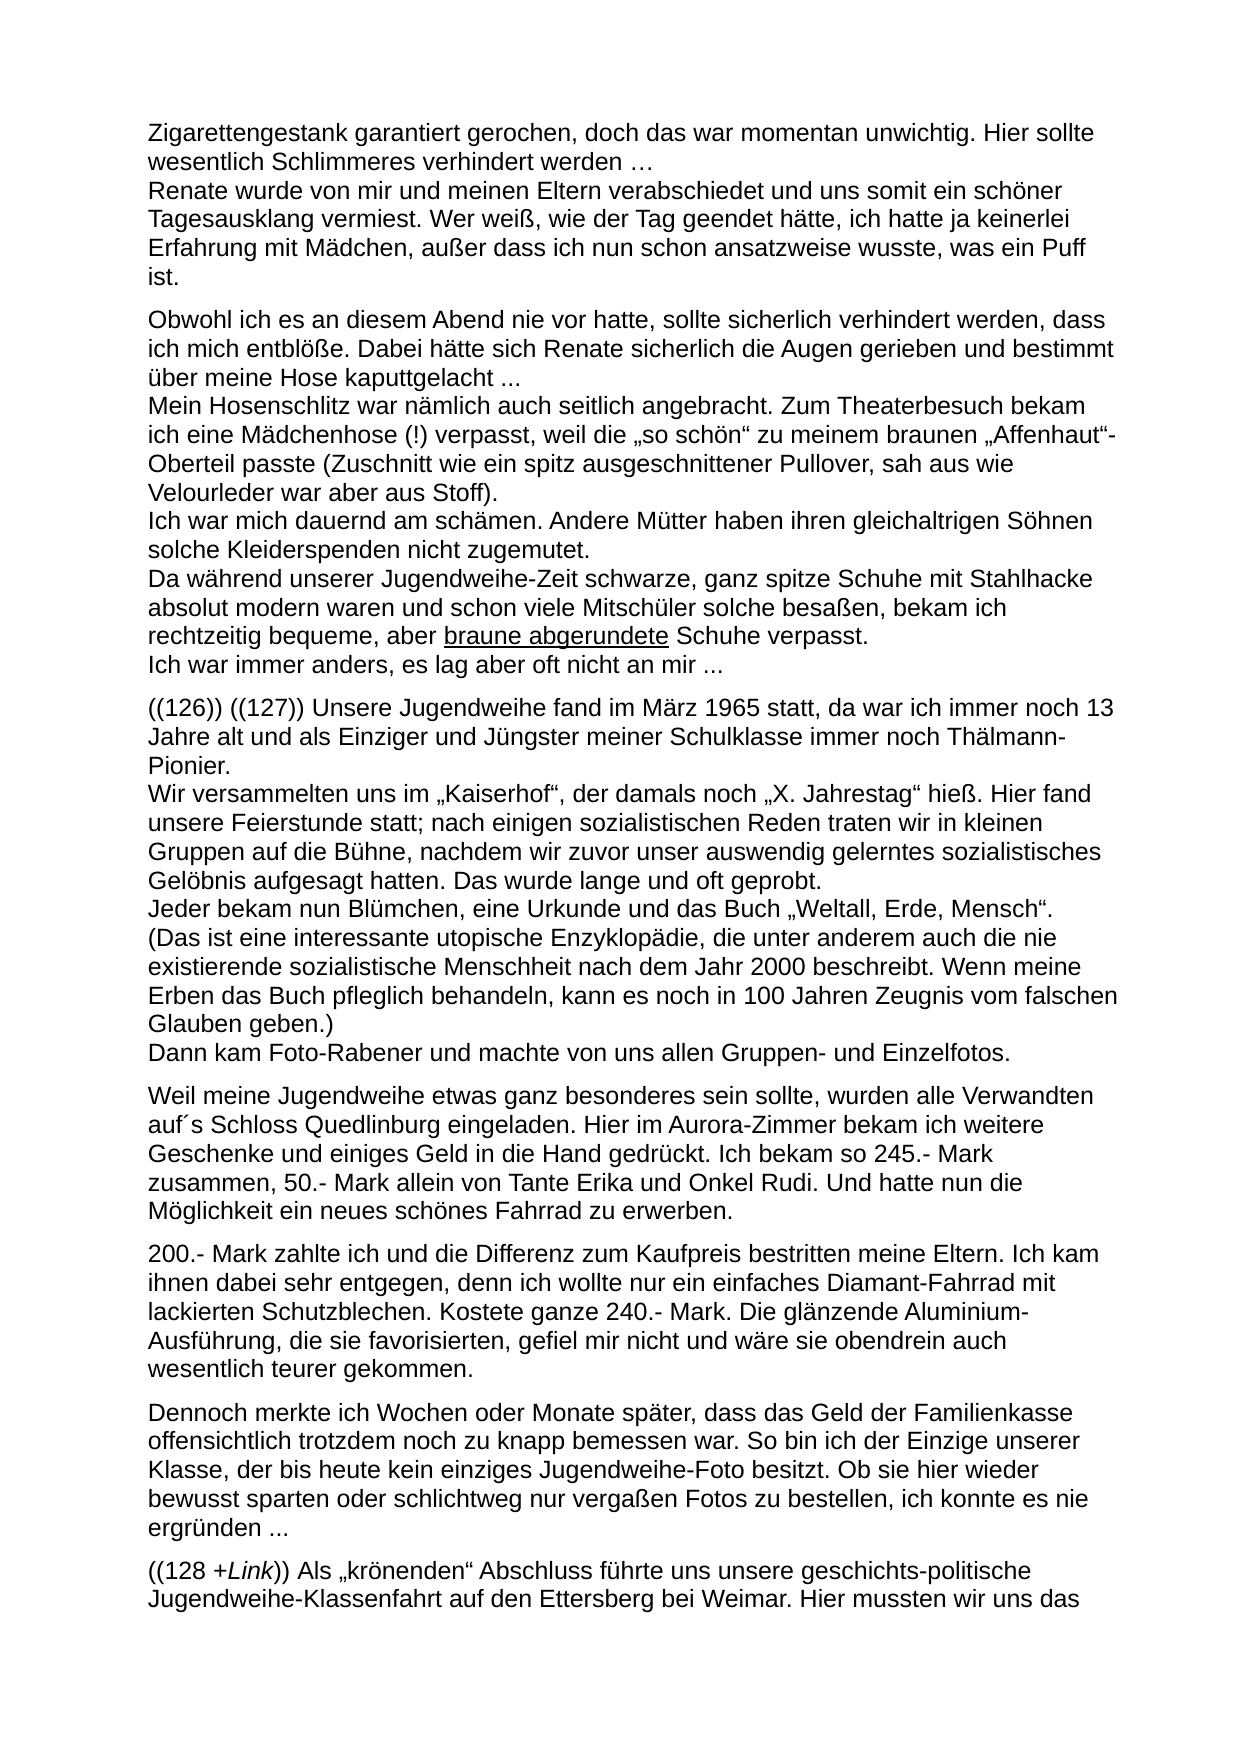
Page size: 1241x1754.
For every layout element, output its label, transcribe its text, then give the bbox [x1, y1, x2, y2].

text Ich war mich dauernd am schämen. Andere Mütter haben ihren gleichaltrigen Söhnen solche Kleiderspenden nicht zugemutet. [148, 506, 1119, 564]
text Ausführung, die sie favorisierten, gefiel mir nicht und wäre sie obendrein auch wesentlich teurer gekommen. [148, 1326, 1119, 1383]
text Renate wurde von mir und meinen Eltern verabschiedet und uns somit ein schöner Tagesausklang vermiest. Wer weiß, wie der Tag geendet hätte, ich hatte ja keinerlei Erfahrung mit Mädchen, außer dass ich nun schon ansatzweise wusste, was ein Puff ist. [148, 176, 1119, 291]
text Mein Hosenschlitz war nämlich auch seitlich angebracht. Zum Theaterbesuch bekam ich eine Mädchenhose (!) verpasst, weil die „so schön“ zu meinem braunen „Affenhaut“-Oberteil passte (Zuschnitt wie ein spitz ausgeschnittener Pullover, sah aus wie Velourleder war aber aus Stoff). [148, 391, 1119, 506]
text Dennoch merkte ich Wochen oder Monate später, dass das Geld der Familienkasse offensichtlich trotzdem noch zu knapp bemessen war. So bin ich der Einzige unserer Klasse, der bis heute kein einziges Jugendweihe-Foto besitzt. Ob sie hier wieder bewusst sparten oder schlichtweg nur vergaßen Fotos zu bestellen, ich konnte es nie ergründen ... [148, 1397, 1119, 1541]
text Dann kam Foto-Rabener und machte von uns allen Gruppen- und Einzelfotos. [148, 1038, 1119, 1067]
text Ich war immer anders, es lag aber oft nicht an mir ... [148, 650, 1119, 679]
text Da während unserer Jugendweihe-Zeit schwarze, ganz spitze Schuhe mit Stahlhacke absolut modern waren und schon viele Mitschüler solche besaßen, bekam ich rechtzeitig bequeme, aber braune abgerundete Schuhe verpasst. [148, 564, 1119, 650]
text Obwohl ich es an diesem Abend nie vor hatte, sollte sicherlich verhindert werden, dass ich mich entblöße. Dabei hätte sich Renate sicherlich die Augen gerieben und bestimmt über meine Hose kaputtgelacht ... [148, 305, 1119, 391]
text 200.- Mark zahlte ich und die Differenz zum Kaufpreis bestritten meine Eltern. Ich kam ihnen dabei sehr entgegen, denn ich wollte nur ein einfaches Diamant-Fahrrad mit lackierten Schutzblechen. Kostete ganze 240.- Mark. Die glänzende Aluminium- [148, 1239, 1119, 1326]
text Zigarettengestank garantiert gerochen, doch das war momentan unwichtig. Hier sollte wesentlich Schlimmeres verhindert werden … [148, 118, 1119, 176]
text ((128 +Link)) Als „krönenden“ Abschluss führte uns unsere geschichts-politische Jugendweihe-Klassenfahrt auf den Ettersberg bei Weimar. Hier mussten wir uns das [148, 1556, 1119, 1613]
text Jeder bekam nun Blümchen, eine Urkunde und das Buch „Weltall, Erde, Mensch“. [148, 894, 1119, 923]
text (Das ist eine interessante utopische Enzyklopädie, die unter anderem auch die nie existierende sozialistische Menschheit nach dem Jahr 2000 beschreibt. Wenn meine Erben das Buch pfleglich behandeln, kann es noch in 100 Jahren Zeugnis vom falschen Glauben geben.) [148, 923, 1119, 1038]
text ((126)) ((127)) Unsere Jugendweihe fand im März 1965 statt, da war ich immer noch 13 Jahre alt und als Einziger und Jüngster meiner Schulklasse immer noch Thälmann-Pionier. [148, 693, 1119, 779]
text Wir versammelten uns im „Kaiserhof“, der damals noch „X. Jahrestag“ hieß. Hier fand unsere Feierstunde statt; nach einigen sozialistischen Reden traten wir in kleinen Gruppen auf die Bühne, nachdem wir zuvor unser auswendig gelerntes sozialistisches Gelöbnis aufgesagt hatten. Das wurde lange und oft geprobt. [148, 779, 1119, 894]
text Weil meine Jugendweihe etwas ganz besonderes sein sollte, wurden alle Verwandten auf´s Schloss Quedlinburg eingeladen. Hier im Aurora-Zimmer bekam ich weitere Geschenke und einiges Geld in die Hand gedrückt. Ich bekam so 245.- Mark zusammen, 50.- Mark allein von Tante Erika und Onkel Rudi. Und hatte nun die Möglichkeit ein neues schönes Fahrrad zu erwerben. [148, 1081, 1119, 1225]
